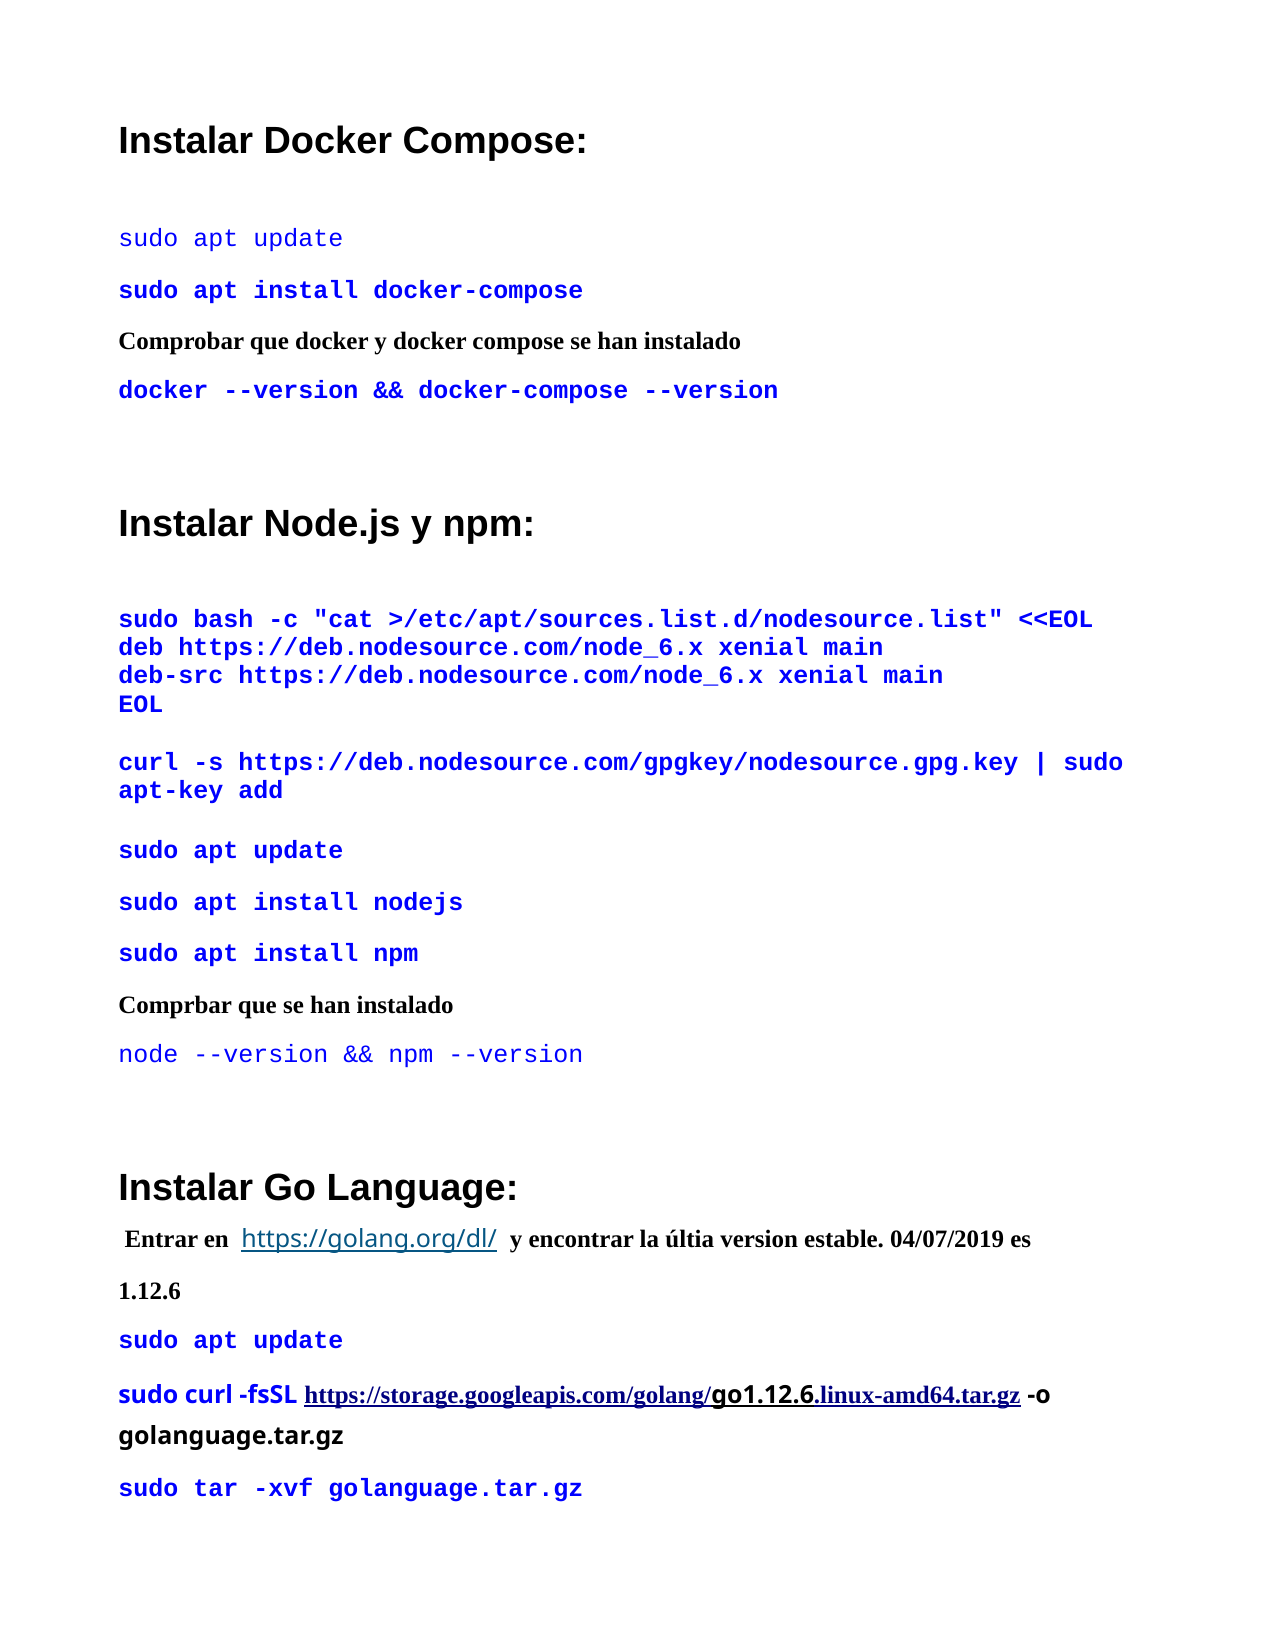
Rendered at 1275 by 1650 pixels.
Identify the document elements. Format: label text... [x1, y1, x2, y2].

text EOL [118, 691, 1157, 720]
text sudo apt install npm [118, 938, 1157, 969]
text Entrar en https://golang.org/dl/ y encontrar la últia version estable. 04/07/2019 es [118, 1221, 1157, 1255]
text Comprobar que docker y docker compose se han instalado [118, 326, 1157, 355]
text 1.12.6 [118, 1276, 1157, 1305]
text docker --version && docker-compose --version [118, 376, 1157, 406]
text node --version && npm --version [118, 1039, 1157, 1070]
text deb https://deb.nodesource.com/node_6.x xenial main [118, 635, 1157, 663]
text sudo apt update [118, 223, 1157, 254]
text sudo apt install nodejs [118, 887, 1157, 918]
text sudo curl -fsSL https://storage.googleapis.com/golang/go1.12.6.linux-amd64.tar.gz -o golanguage.tar.gz [118, 1377, 1157, 1452]
text deb-src https://deb.nodesource.com/node_6.x xenial main [118, 663, 1157, 691]
text curl -s https://deb.nodesource.com/gpgkey/nodesource.gpg.key | sudo apt-key add [118, 749, 1157, 806]
text sudo apt update [118, 835, 1157, 866]
subtitle Instalar Node.js y npm: [118, 501, 1157, 545]
subtitle Instalar Go Language: [118, 1165, 1157, 1208]
subtitle Instalar Docker Compose: [118, 118, 1157, 162]
text sudo tar -xvf golanguage.tar.gz [118, 1473, 1157, 1504]
text sudo apt install docker-compose [118, 275, 1157, 306]
text sudo bash -c "cat >/etc/apt/sources.list.d/nodesource.list" <<EOL [118, 606, 1157, 635]
text Comprbar que se han instalado [118, 990, 1157, 1019]
text sudo apt update [118, 1325, 1157, 1356]
